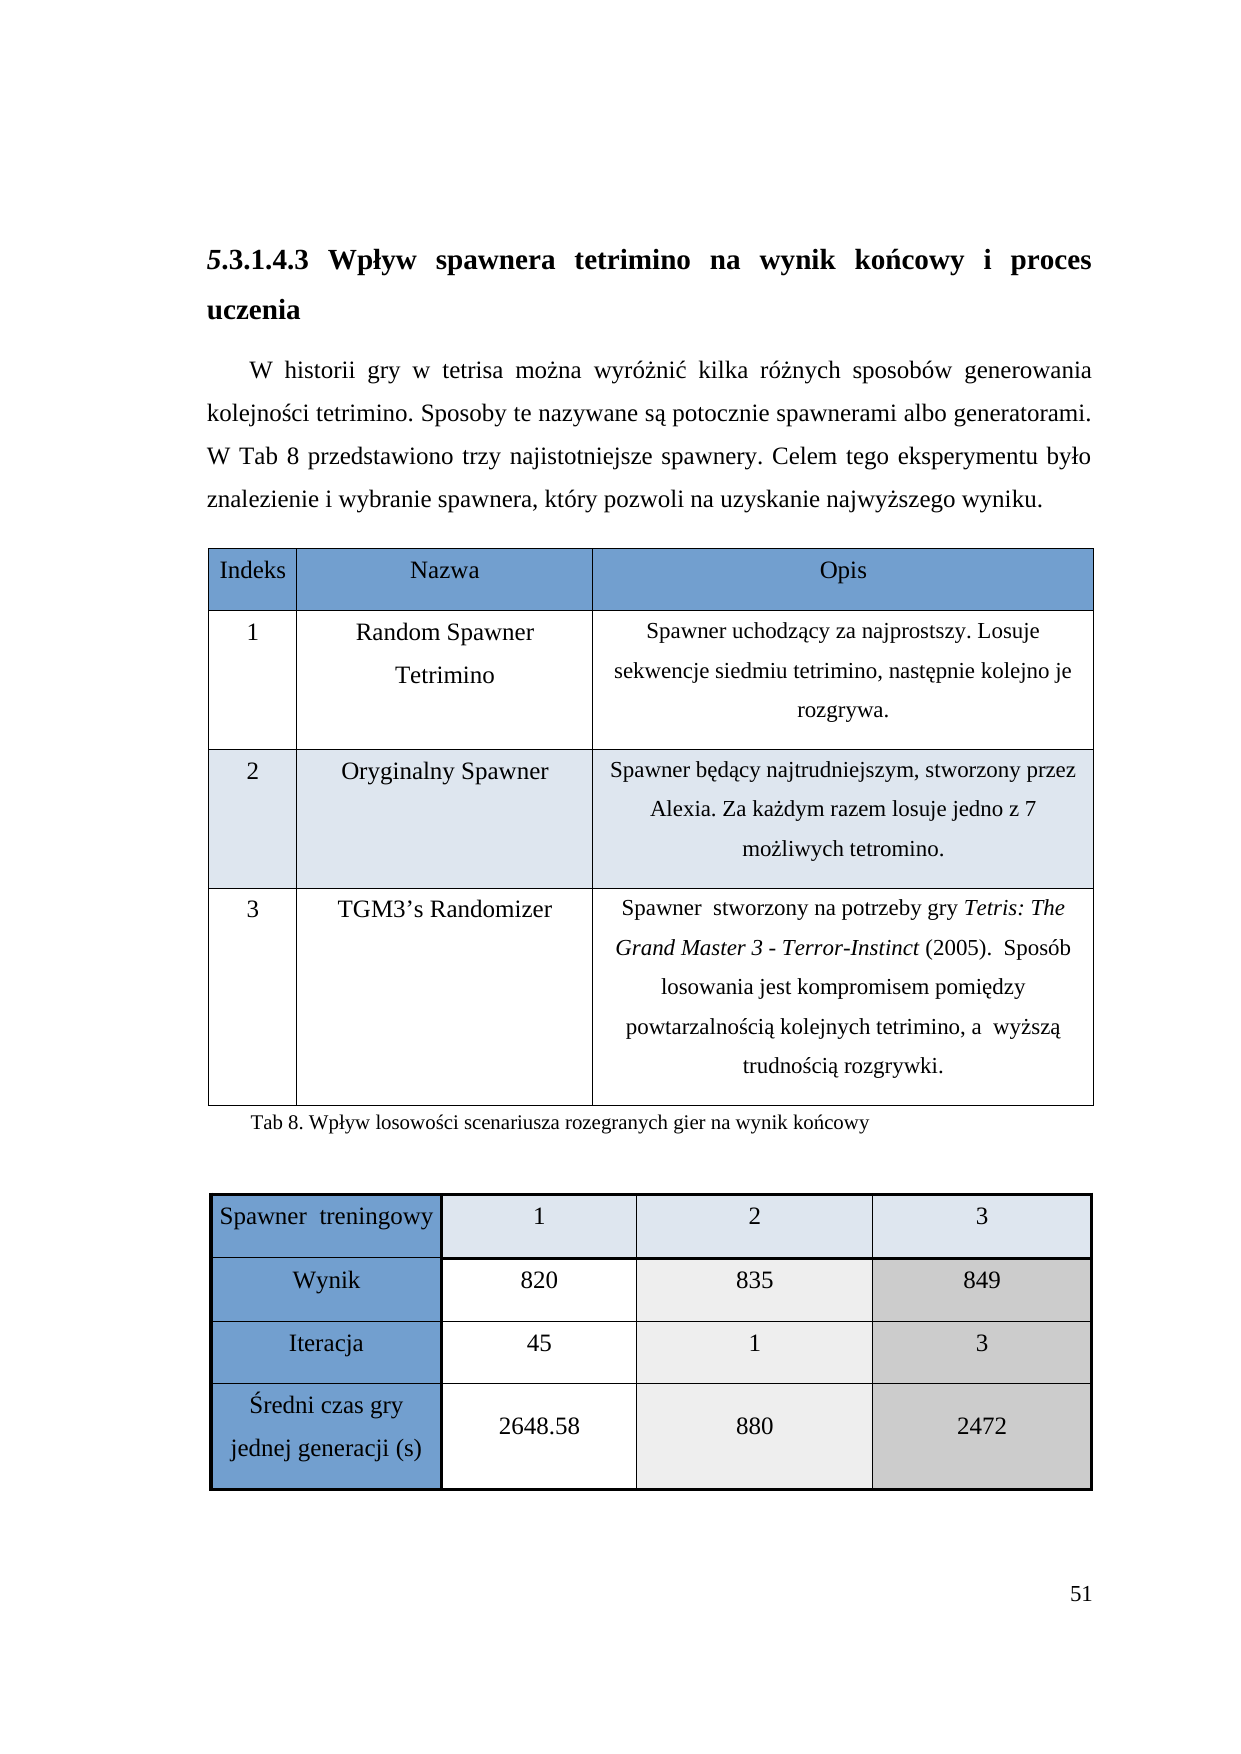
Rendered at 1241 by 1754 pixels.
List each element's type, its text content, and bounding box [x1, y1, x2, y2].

table_header Nazwa [297, 549, 592, 610]
table_cell TGM3’s Randomizer [297, 889, 592, 1105]
table_cell 835 [637, 1260, 872, 1321]
table_header 1 [443, 1196, 636, 1257]
table_cell Spawner będący najtrudniejszym, stworzony przez Alexia. Za każdym razem losuje jedno z 7 możliwych tetromino. [593, 750, 1093, 888]
text W historii gry w tetrisa można wyróżnić kilka różnych sposobów generowania kolejności tetrimino. Sposoby te nazywane są potocznie spawnerami albo generatorami. W Tab 8 przedstawiono trzy najistotniejsze spawnery. Celem tego eksperymentu było znalezienie i wybranie spawnera, który pozwoli na uzyskanie najwyższego wyniku. [207, 355, 1093, 513]
table_cell 45 [443, 1322, 636, 1383]
table_cell Random Spawner Tetrimino [297, 611, 592, 749]
table_cell 2 [209, 750, 296, 888]
table_cell Wynik [213, 1258, 440, 1321]
text Tab 8. Wpływ losowości scenariusza rozegranych gier na wynik końcowy [207, 1106, 1093, 1135]
table_cell Oryginalny Spawner [297, 750, 592, 888]
table_cell 2648.58 [443, 1384, 636, 1488]
table_header Opis [593, 549, 1093, 610]
table_header 3 [873, 1196, 1090, 1257]
table_cell 1 [637, 1322, 872, 1383]
table_cell 2472 [873, 1384, 1090, 1488]
table_header Indeks [209, 549, 296, 610]
table_cell 849 [873, 1260, 1090, 1321]
table_cell Spawner stworzony na potrzeby gry Tetris: The Grand Master 3 - Terror-Instinct (2005). Sposób losowania jest kompromisem pomiędzy powtarzalnością kolejnych tetrimino, a wyższą trudnością rozgrywki. [593, 889, 1093, 1105]
table_cell Średni czas gry jednej generacji (s) [213, 1384, 440, 1488]
table_header 2 [637, 1196, 872, 1257]
table_cell 880 [637, 1384, 872, 1488]
table_header Spawner treningowy [213, 1196, 440, 1257]
subtitle 5.3.1.4.3 Wpływ spawnera tetrimino na wynik końcowy i proces uczenia [207, 242, 1093, 326]
table_cell Spawner uchodzący za najprostszy. Losuje sekwencje siedmiu tetrimino, następnie kolejno je rozgrywa. [593, 611, 1093, 749]
table_cell Iteracja [213, 1322, 440, 1383]
table_cell 820 [443, 1260, 636, 1321]
table_cell 3 [209, 889, 296, 1105]
table_cell 1 [209, 611, 296, 749]
table_cell 3 [873, 1322, 1090, 1383]
